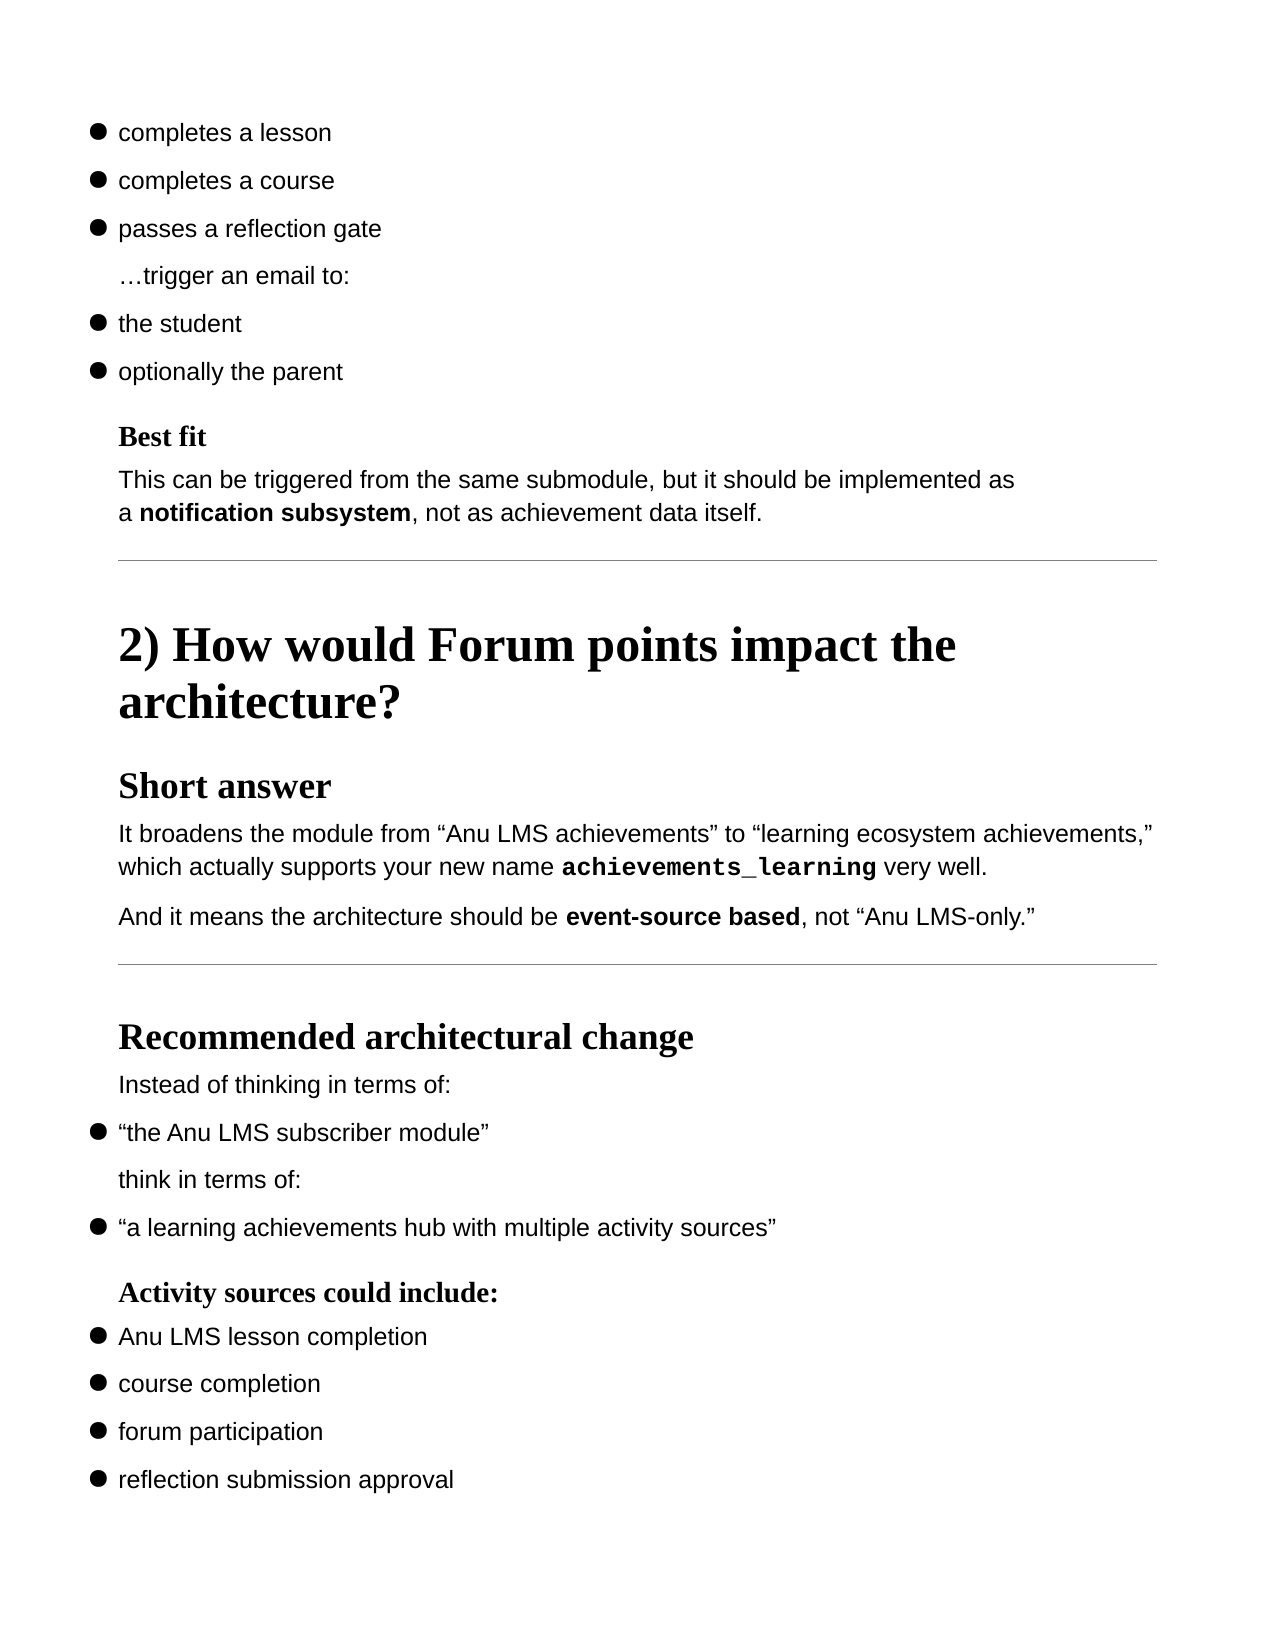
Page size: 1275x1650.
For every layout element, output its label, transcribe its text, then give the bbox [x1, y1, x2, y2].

subtitle Activity sources could include: [118, 1275, 1157, 1309]
list “the Anu LMS subscriber module” [118, 1118, 1157, 1147]
subtitle Short answer [118, 763, 1157, 806]
list optionally the parent [118, 357, 1157, 385]
subtitle Best fit [118, 419, 1157, 452]
text And it means the architecture should be event-source based, not “Anu LMS-only.” [118, 902, 1157, 931]
list passes a reflection gate [118, 213, 1157, 242]
list completes a course [118, 166, 1157, 195]
list course completion [118, 1369, 1157, 1398]
subtitle 2) How would Forum points impact the architecture? [118, 615, 1157, 730]
list the student [118, 309, 1157, 338]
text …trigger an email to: [118, 261, 1157, 290]
list reflection submission approval [118, 1464, 1157, 1493]
list “a learning achievements hub with multiple activity sources” [118, 1213, 1157, 1242]
list completes a lesson [118, 118, 1157, 147]
list Anu LMS lesson completion [118, 1321, 1157, 1350]
text think in terms of: [118, 1166, 1157, 1194]
subtitle Recommended architectural change [118, 1014, 1157, 1058]
list forum participation [118, 1417, 1157, 1446]
text It broadens the module from “Anu LMS achievements” to “learning ecosystem achievements,” which actually supports your new name achievements_learning very well. [118, 819, 1157, 883]
text Instead of thinking in terms of: [118, 1070, 1157, 1099]
text This can be triggered from the same submodule, but it should be implemented as a notification subsystem, not as achievement data itself. [118, 465, 1157, 527]
